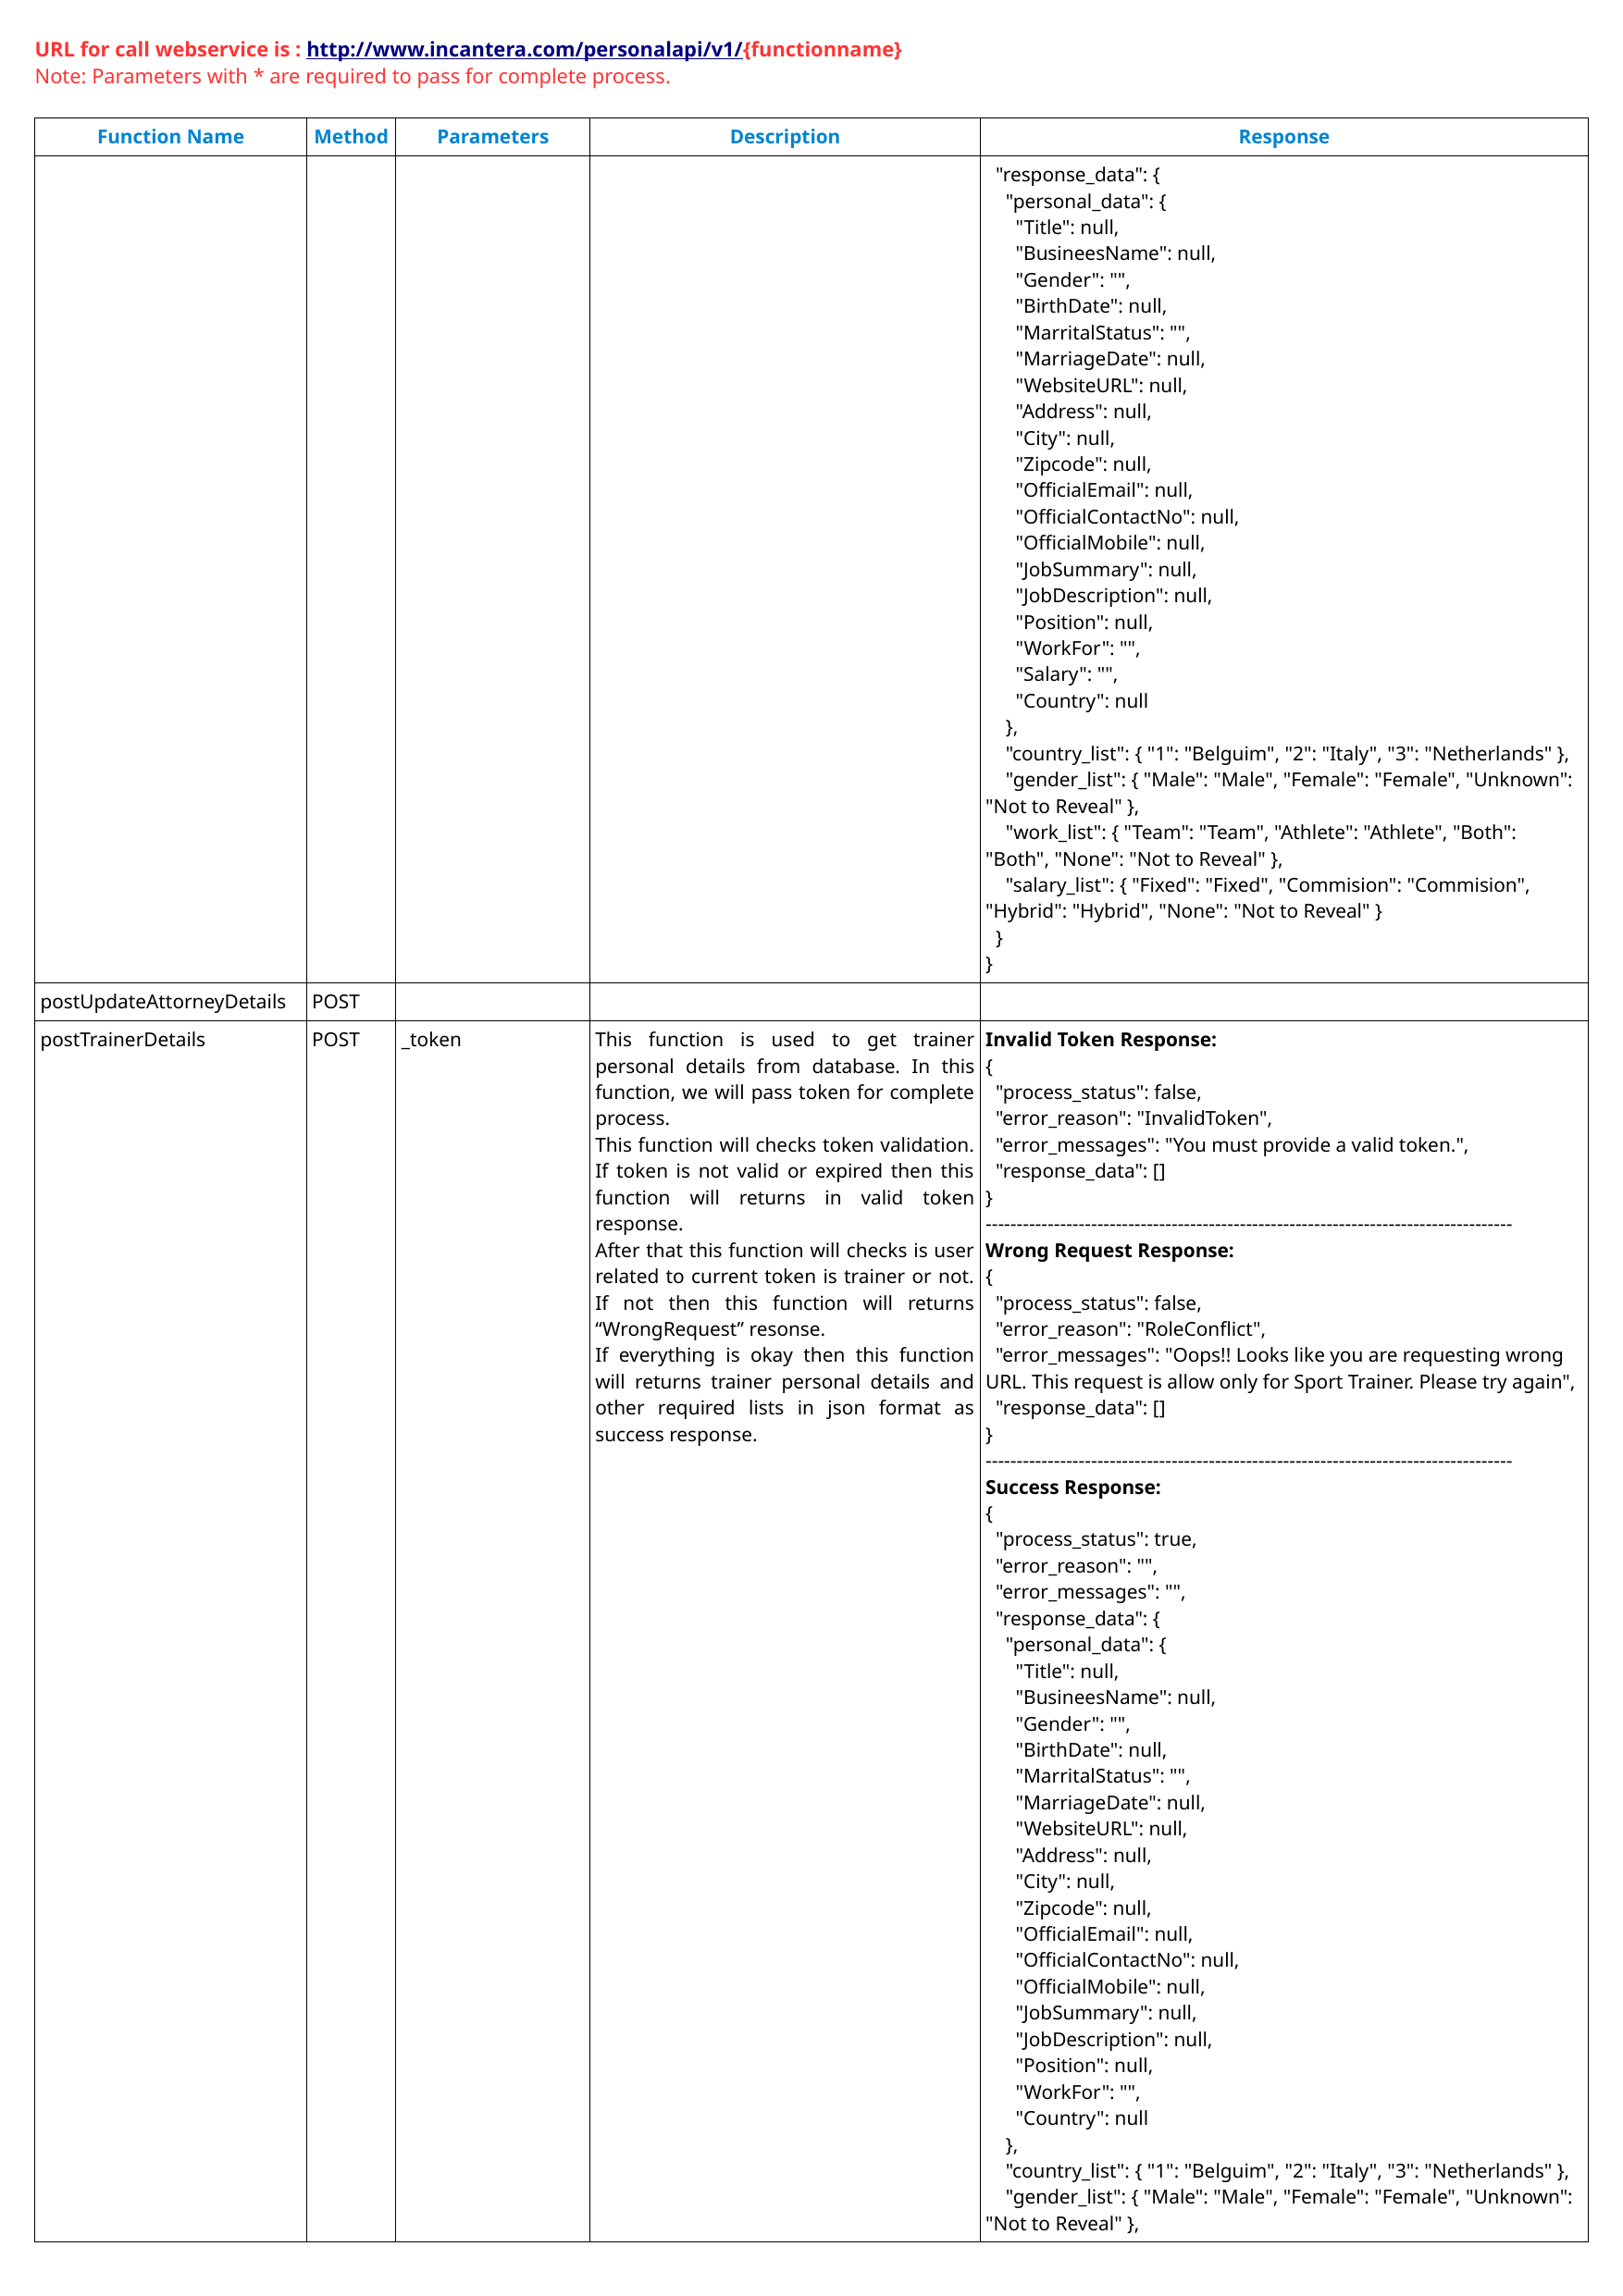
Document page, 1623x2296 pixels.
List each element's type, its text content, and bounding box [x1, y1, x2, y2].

table_cell POST [307, 1021, 395, 2241]
table_header Response [981, 118, 1588, 154]
table_cell [590, 983, 980, 1019]
table_header Parameters [396, 118, 589, 154]
table_cell This function is used to get trainer personal details from database. In this function, we will pass token for complete process. This function will checks token validation. If token is not valid or expired then this function will returns in valid token response. After that this function will checks is user related to current token is trainer or not. If not then this function will returns “WrongRequest” resonse. If everything is okay then this function will returns trainer personal details and other required lists in json format as success response. [590, 1021, 980, 2241]
table_header Description [590, 118, 980, 154]
table_cell [590, 156, 980, 982]
table_cell postTrainerDetails [35, 1021, 306, 2241]
table_cell [981, 983, 1588, 1019]
table_cell "response_data": { "personal_data": { "Title": null, "BusineesName": null, "Gender": "", "BirthDate": null, "MarritalStatus": "", "MarriageDate": null, "WebsiteURL": null, "Address": null, "City": null, "Zipcode": null, "OfficialEmail": null, "OfficialContactNo": null, "OfficialMobile": null, "JobSummary": null, "JobDescription": null, "Position": null, "WorkFor": "", "Salary": "", "Country": null }, "country_list": { "1": "Belguim", "2": "Italy", "3": "Netherlands" }, "gender_list": { "Male": "Male", "Female": "Female", "Unknown": "Not to Reveal" }, "work_list": { "Team": "Team", "Athlete": "Athlete", "Both": "Both", "None": "Not to Reveal" }, "salary_list": { "Fixed": "Fixed", "Commision": "Commision", "Hybrid": "Hybrid", "None": "Not to Reveal" } } } [981, 156, 1588, 982]
table_cell POST [307, 983, 395, 1019]
table_cell postUpdateAttorneyDetails [35, 983, 306, 1019]
table_cell [396, 156, 589, 982]
table_cell [307, 156, 395, 982]
table_cell Invalid Token Response: { "process_status": false, "error_reason": "InvalidToken", "error_messages": "You must provide a valid token.", "response_data": [] } ------------------------------------------------------------------------------------- Wrong Request Response: { "process_status": false, "error_reason": "RoleConflict", "error_messages": "Oops!! Looks like you are requesting wrong URL. This request is allow only for Sport Trainer. Please try again", "response_data": [] } ------------------------------------------------------------------------------------- Success Response: { "process_status": true, "error_reason": "", "error_messages": "", "response_data": { "personal_data": { "Title": null, "BusineesName": null, "Gender": "", "BirthDate": null, "MarritalStatus": "", "MarriageDate": null, "WebsiteURL": null, "Address": null, "City": null, "Zipcode": null, "OfficialEmail": null, "OfficialContactNo": null, "OfficialMobile": null, "JobSummary": null, "JobDescription": null, "Position": null, "WorkFor": "", "Country": null }, "country_list": { "1": "Belguim", "2": "Italy", "3": "Netherlands" }, "gender_list": { "Male": "Male", "Female": "Female", "Unknown": "Not to Reveal" }, [981, 1021, 1588, 2241]
table_cell [35, 156, 306, 982]
table_header Method [307, 118, 395, 154]
table_cell _token [396, 1021, 589, 2241]
table_cell [396, 983, 589, 1019]
table_header Function Name [35, 118, 306, 154]
